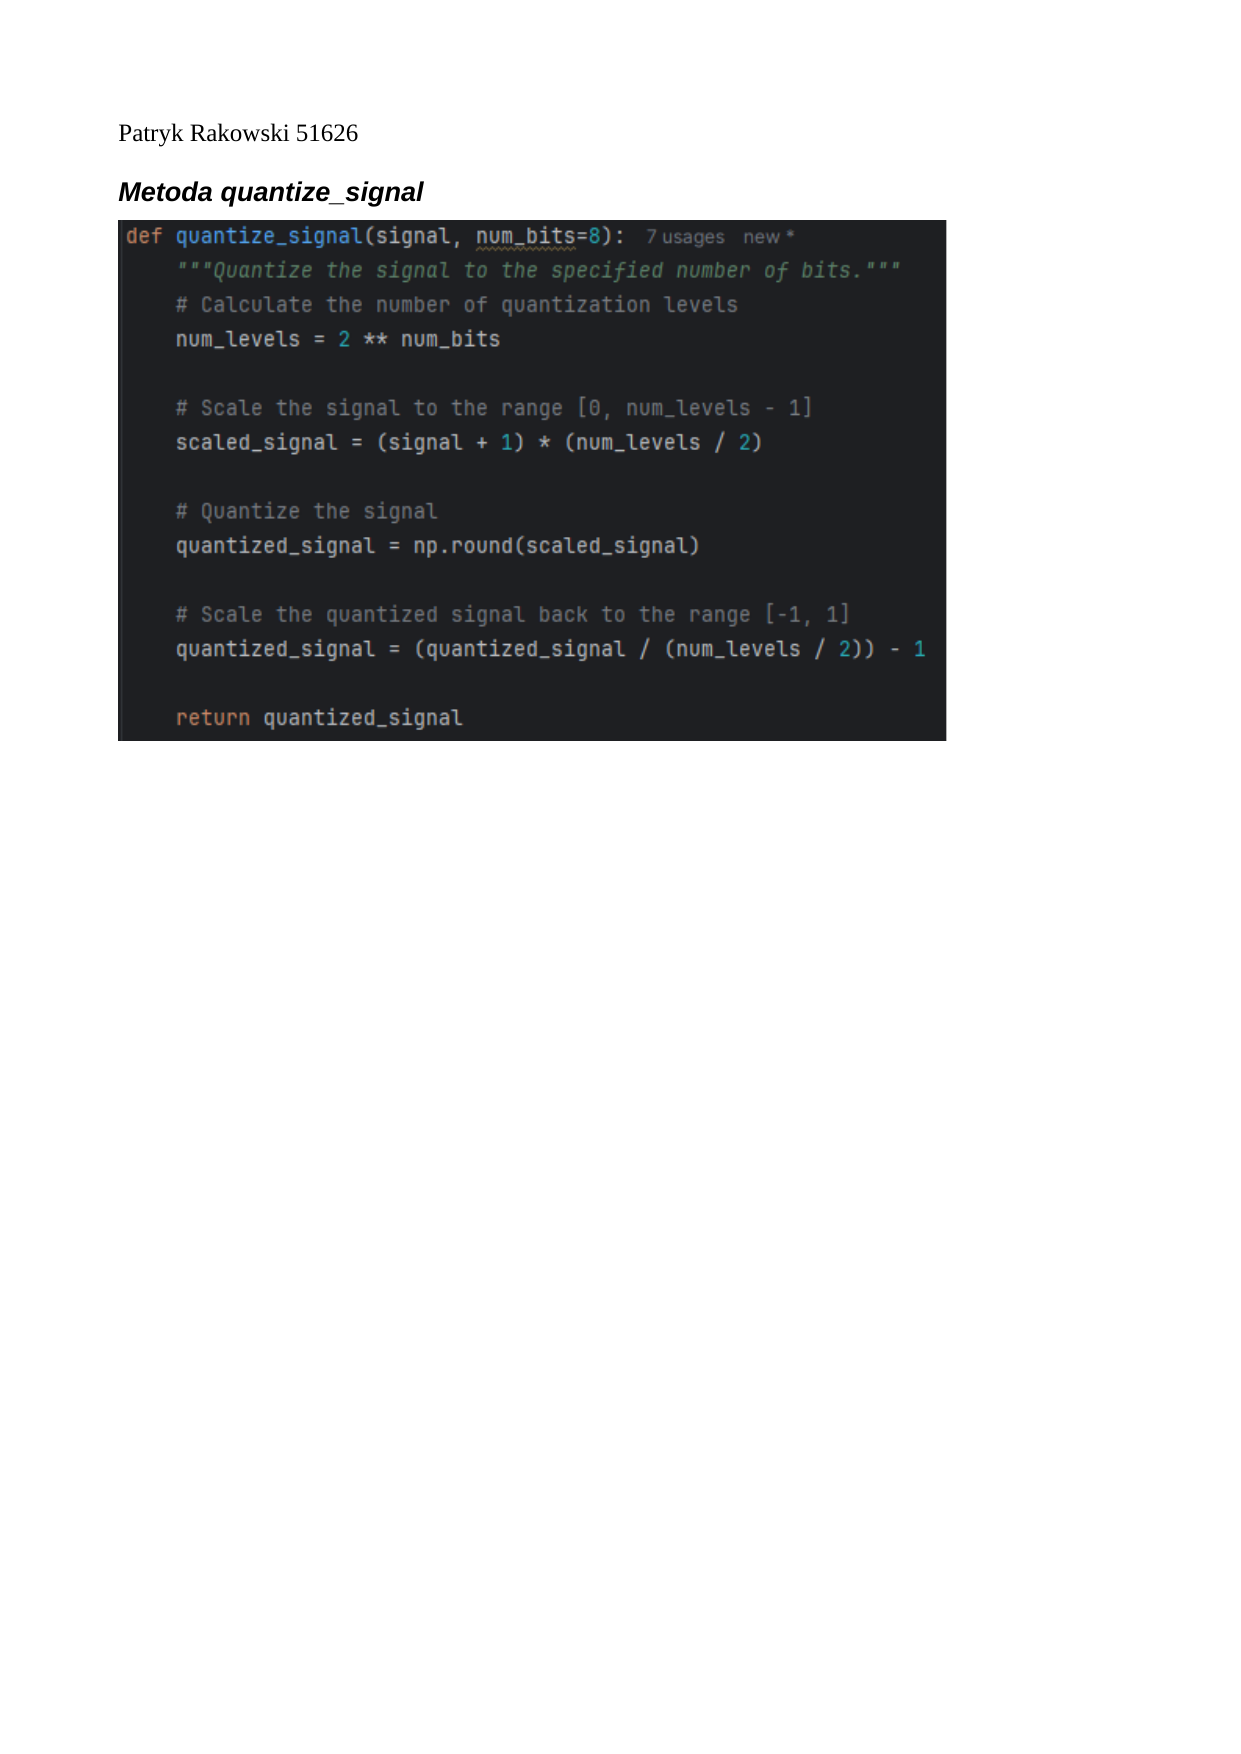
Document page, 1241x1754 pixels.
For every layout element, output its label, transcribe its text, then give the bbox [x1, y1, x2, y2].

picture [118, 220, 947, 741]
subtitle Metoda quantize_signal [118, 176, 1122, 208]
